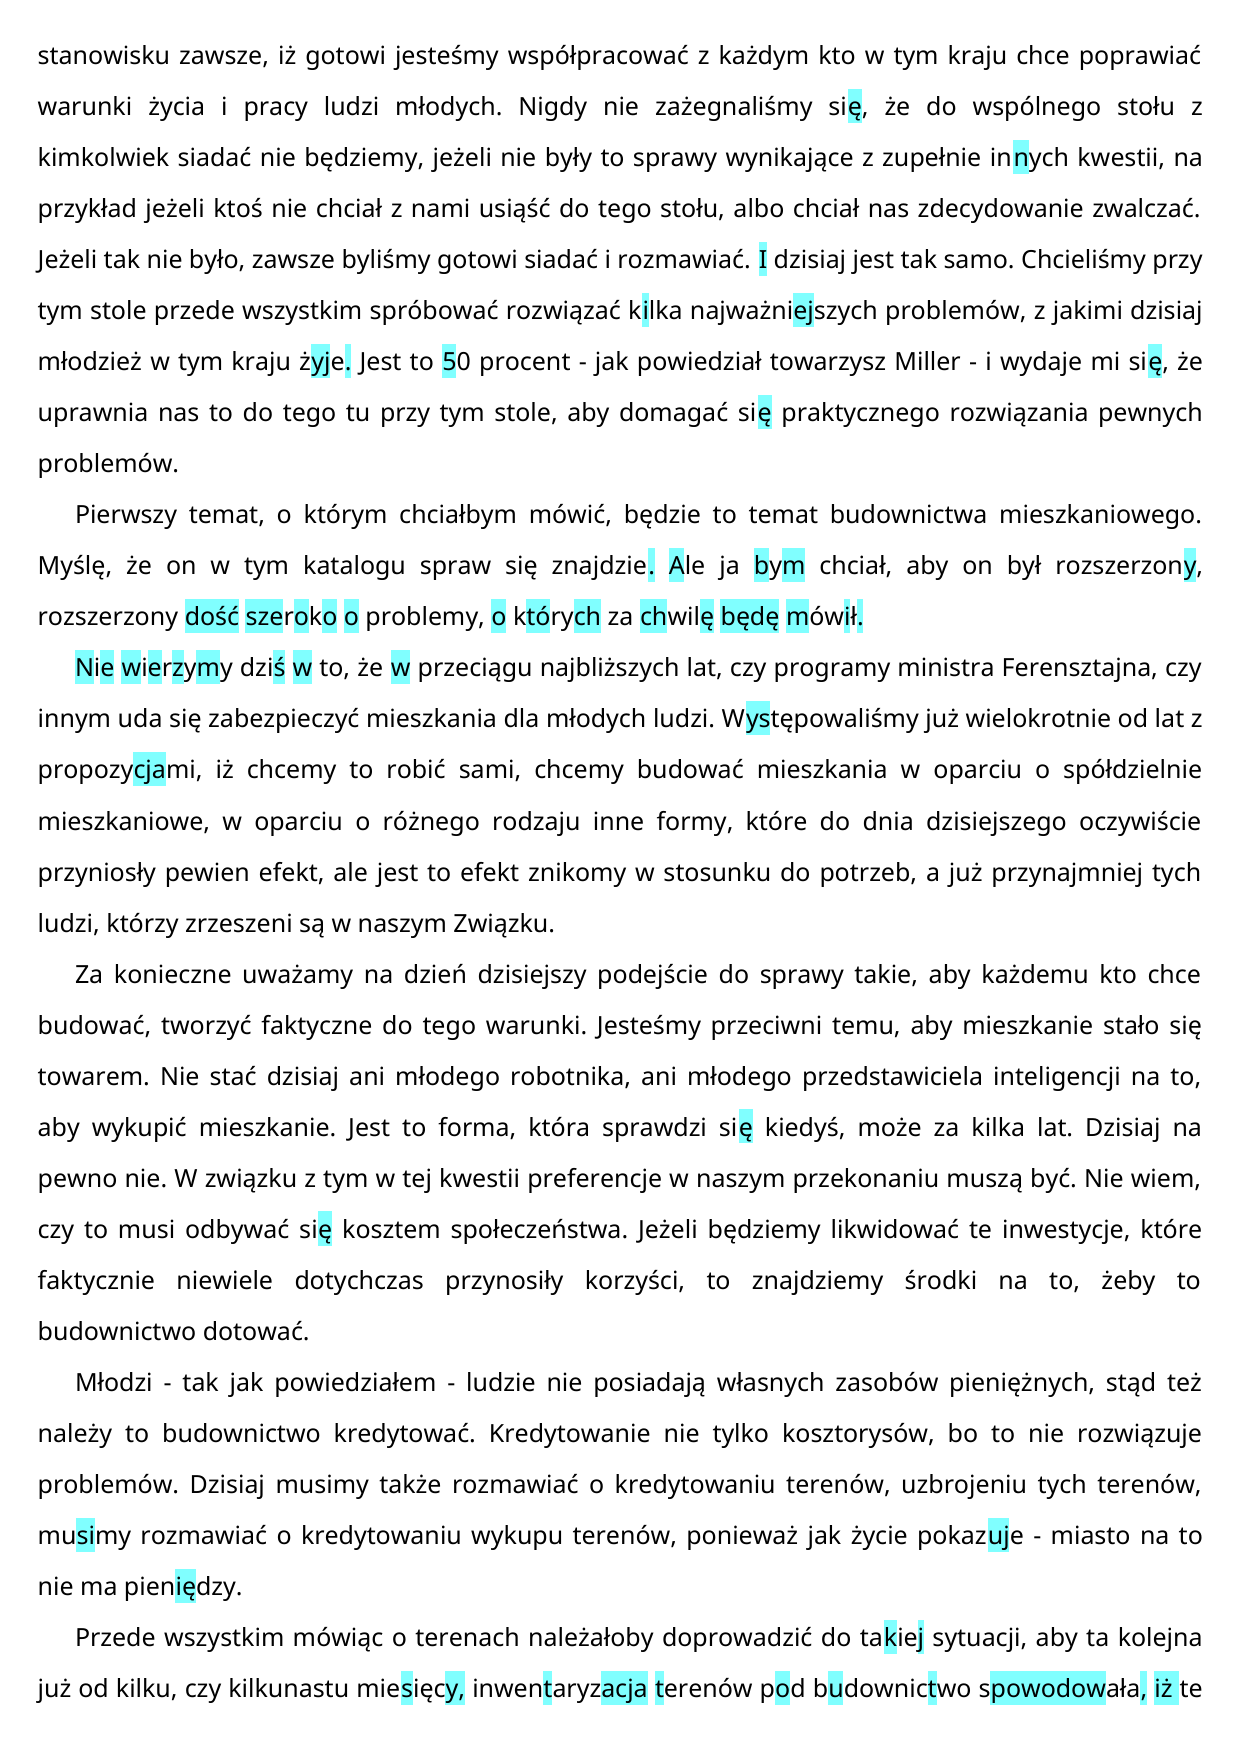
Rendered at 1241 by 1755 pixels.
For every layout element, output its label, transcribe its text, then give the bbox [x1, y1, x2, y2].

text stanowisku zawsze, iż gotowi jesteśmy współpracować z każdym kto w tym kraju chce poprawiać warunki życia i pracy ludzi młodych. Nigdy nie zażegnaliśmy się, że do wspólnego stołu z kimkolwiek siadać nie będziemy, jeżeli nie były to sprawy wynikające z zupełnie innych kwestii, na przykład jeżeli ktoś nie chciał z nami usiąść do tego stołu, albo chciał nas zdecydowanie zwalczać. Jeżeli tak nie było, zawsze byliśmy gotowi siadać i rozmawiać. I dzisiaj jest tak samo. Chcieliśmy przy tym stole przede wszystkim spróbować rozwiązać kilka najważniejszych problemów, z jakimi dzisiaj młodzież w tym kraju żyje. Jest to 50 procent - jak powiedział towarzysz Miller - i wydaje mi się, że uprawnia nas to do tego tu przy tym stole, aby domagać się praktycznego rozwiązania pewnych problemów. [37, 37, 1203, 480]
text Przede wszystkim mówiąc o terenach należałoby doprowadzić do takiej sytuacji, aby ta kolejna już od kilku, czy kilkunastu miesięcy, inwentaryzacja terenów pod budownictwo spowodowała, iż te [37, 1620, 1203, 1705]
text Pierwszy temat, o którym chciałbym mówić, będzie to temat budownictwa mieszkaniowego. Myślę, że on w tym katalogu spraw się znajdzie. Ale ja bym chciał, aby on był rozszerzony, rozszerzony dość szeroko o problemy, o których za chwilę będę mówił. [37, 497, 1203, 633]
text Za konieczne uważamy na dzień dzisiejszy podejście do sprawy takie, aby każdemu kto chce budować, tworzyć faktyczne do tego warunki. Jesteśmy przeciwni temu, aby mieszkanie stało się towarem. Nie stać dzisiaj ani młodego robotnika, ani młodego przedstawiciela inteligencji na to, aby wykupić mieszkanie. Jest to forma, która sprawdzi się kiedyś, może za kilka lat. Dzisiaj na pewno nie. W związku z tym w tej kwestii preferencje w naszym przekonaniu muszą być. Nie wiem, czy to musi odbywać się kosztem społeczeństwa. Jeżeli będziemy likwidować te inwestycje, które faktycznie niewiele dotychczas przynosiły korzyści, to znajdziemy środki na to, żeby to budownictwo dotować. [37, 956, 1203, 1348]
text Młodzi - tak jak powiedziałem - ludzie nie posiadają własnych zasobów pieniężnych, stąd też należy to budownictwo kredytować. Kredytowanie nie tylko kosztorysów, bo to nie rozwiązuje problemów. Dzisiaj musimy także rozmawiać o kredytowaniu terenów, uzbrojeniu tych terenów, musimy rozmawiać o kredytowaniu wykupu terenów, ponieważ jak życie pokazuje - miasto na to nie ma pieniędzy. [37, 1364, 1203, 1603]
text Nie wierzymy dziś w to, że w przeciągu najbliższych lat, czy programy ministra Ferensztajna, czy innym uda się zabezpieczyć mieszkania dla młodych ludzi. Występowaliśmy już wielokrotnie od lat z propozycjami, iż chcemy to robić sami, chcemy budować mieszkania w oparciu o spółdzielnie mieszkaniowe, w oparciu o różnego rodzaju inne formy, które do dnia dzisiejszego oczywiście przyniosły pewien efekt, ale jest to efekt znikomy w stosunku do potrzeb, a już przynajmniej tych ludzi, którzy zrzeszeni są w naszym Związku. [37, 650, 1203, 939]
